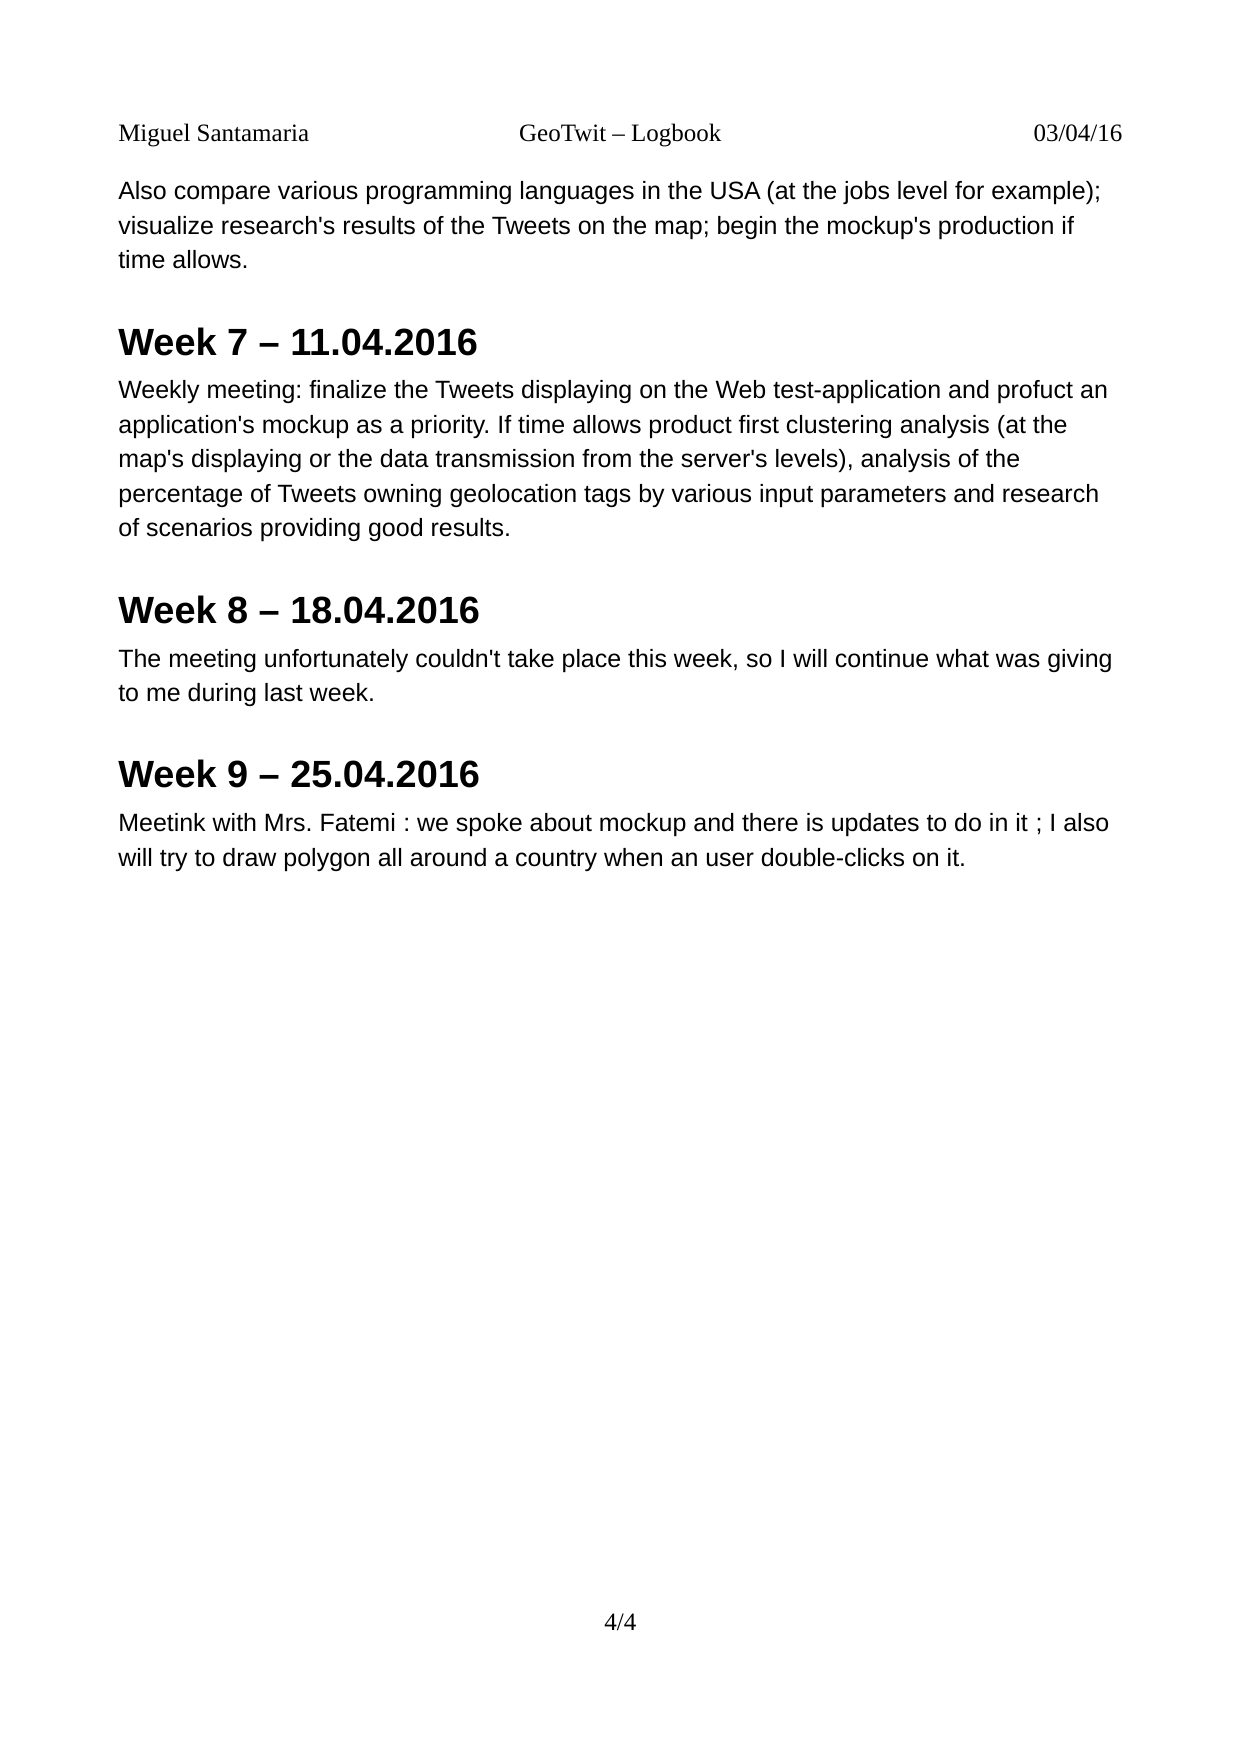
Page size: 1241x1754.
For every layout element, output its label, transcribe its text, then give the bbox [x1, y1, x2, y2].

subtitle Week 9 – 25.04.2016 [118, 752, 1122, 796]
text The meeting unfortunately couldn't take place this week, so I will continue what was giving to me during last week. [118, 644, 1122, 707]
text Weekly meeting: finalize the Tweets displaying on the Web test-application and profuct an application's mockup as a priority. If time allows product first clustering analysis (at the map's displaying or the data transmission from the server's levels), analysis of the percentage of Tweets owning geolocation tags by various input parameters and research of scenarios providing good results. [118, 376, 1122, 542]
text Meetink with Mrs. Fatemi : we spoke about mockup and there is updates to do in it ; I also will try to draw polygon all around a country when an user double-clicks on it. [118, 808, 1122, 872]
text Also compare various programming languages in the USA (at the jobs level for example); visualize research's results of the Tweets on the map; begin the mockup's production if time allows. [118, 176, 1122, 274]
subtitle Week 8 – 18.04.2016 [118, 587, 1122, 631]
subtitle Week 7 – 11.04.2016 [118, 319, 1122, 363]
